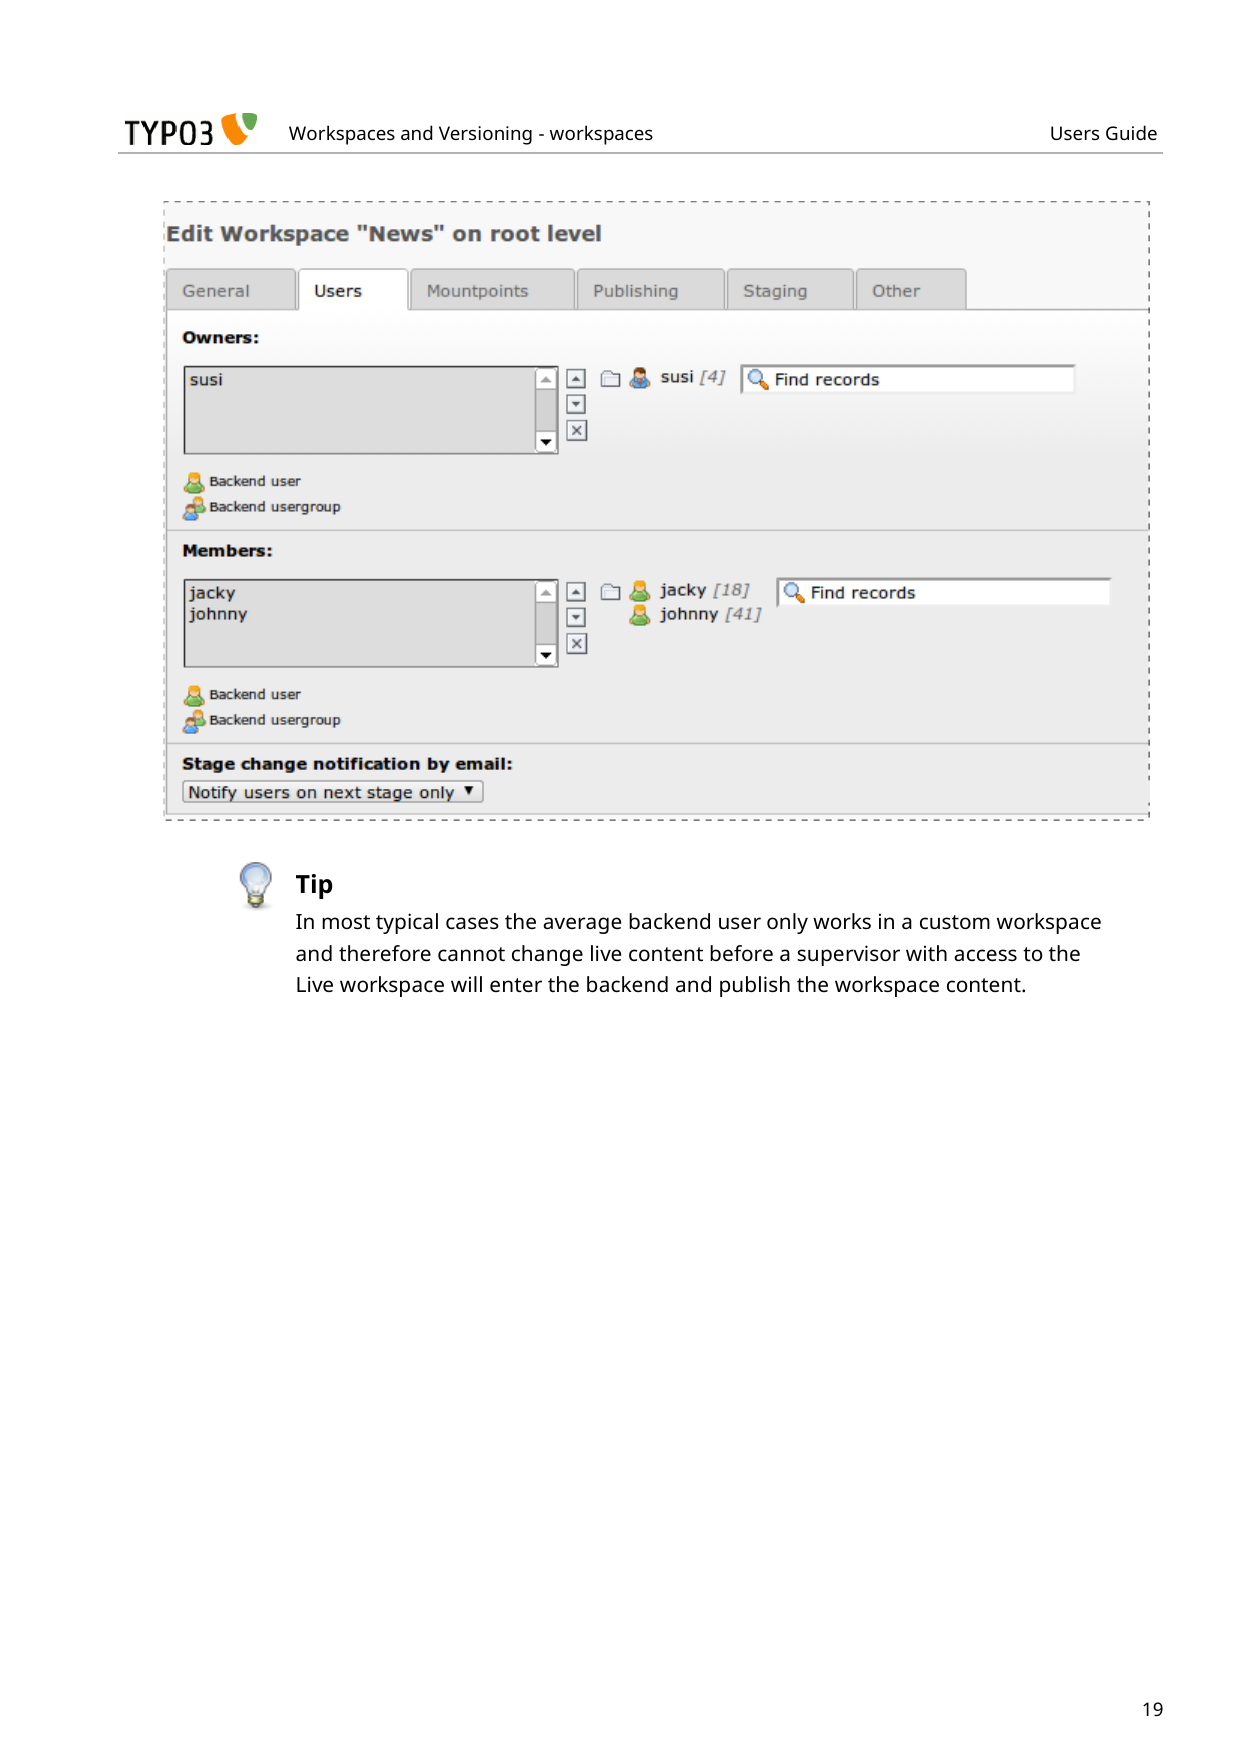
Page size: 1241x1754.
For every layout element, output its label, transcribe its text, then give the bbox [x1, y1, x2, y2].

picture [231, 861, 281, 911]
picture [124, 112, 260, 145]
text In most typical cases the average backend user only works in a custom workspace and therefore cannot change live content before a supervisor with access to the Live workspace will enter the backend and publish the workspace content. [295, 907, 1104, 998]
picture [163, 201, 1150, 821]
title Tip [295, 867, 1104, 901]
